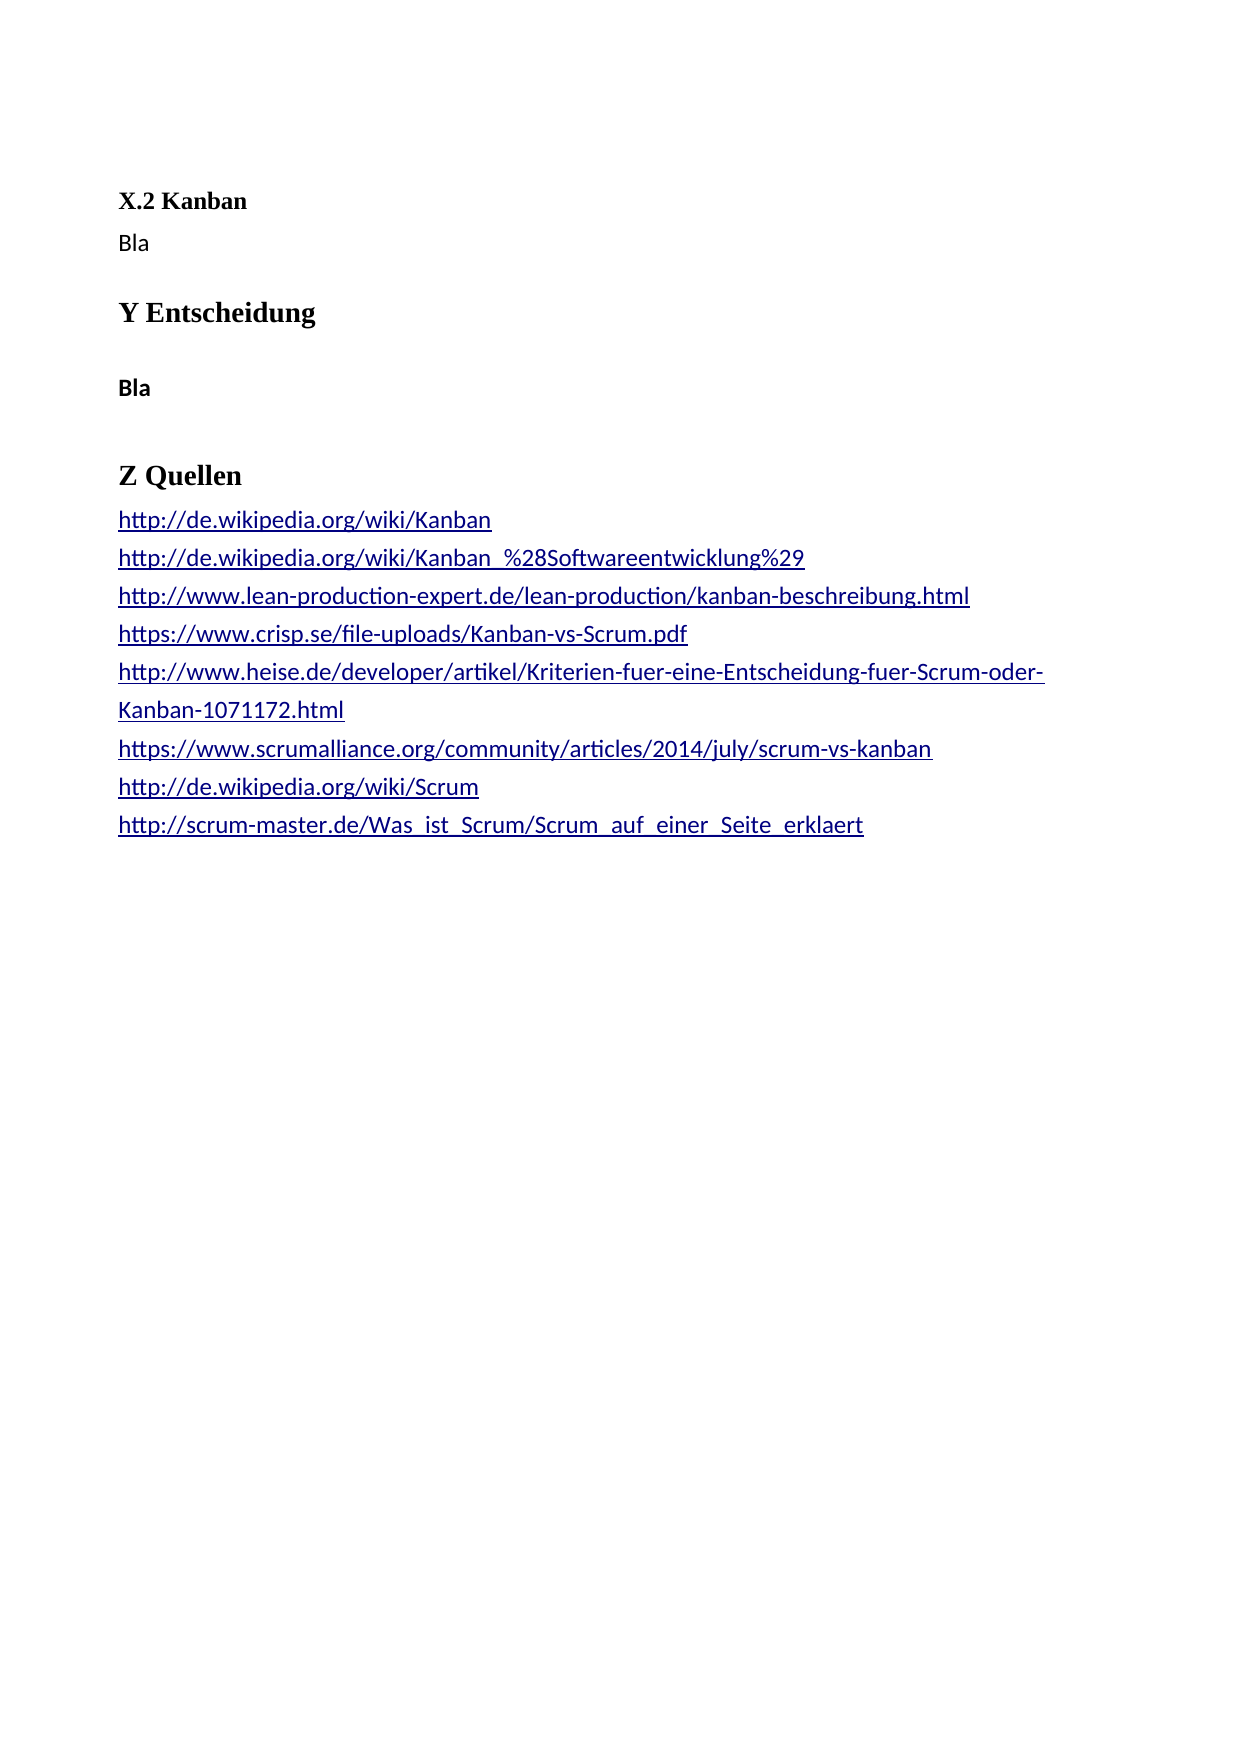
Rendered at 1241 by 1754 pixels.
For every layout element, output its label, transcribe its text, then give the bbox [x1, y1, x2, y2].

text http://www.lean-production-expert.de/lean-production/kanban-beschreibung.html [118, 580, 1122, 611]
text http://scrum-master.de/Was_ist_Scrum/Scrum_auf_einer_Seite_erklaert [118, 809, 1122, 839]
subtitle X.2 Kanban [118, 186, 1122, 215]
text Bla [118, 372, 1122, 402]
text https://www.crisp.se/file-uploads/Kanban-vs-Scrum.pdf [118, 618, 1122, 649]
subtitle Z Quellen [118, 458, 1122, 492]
text http://de.wikipedia.org/wiki/Scrum [118, 771, 1122, 801]
text http://www.heise.de/developer/artikel/Kriterien-fuer-eine-Entscheidung-fuer-Scrum-oder-Kanban-1071172.html [118, 657, 1122, 725]
text Bla [118, 227, 1122, 258]
text https://www.scrumalliance.org/community/articles/2014/july/scrum-vs-kanban [118, 733, 1122, 763]
text http://de.wikipedia.org/wiki/Kanban_%28Softwareentwicklung%29 [118, 542, 1122, 573]
text http://de.wikipedia.org/wiki/Kanban [118, 504, 1122, 534]
subtitle Y Entscheidung [118, 295, 1122, 329]
